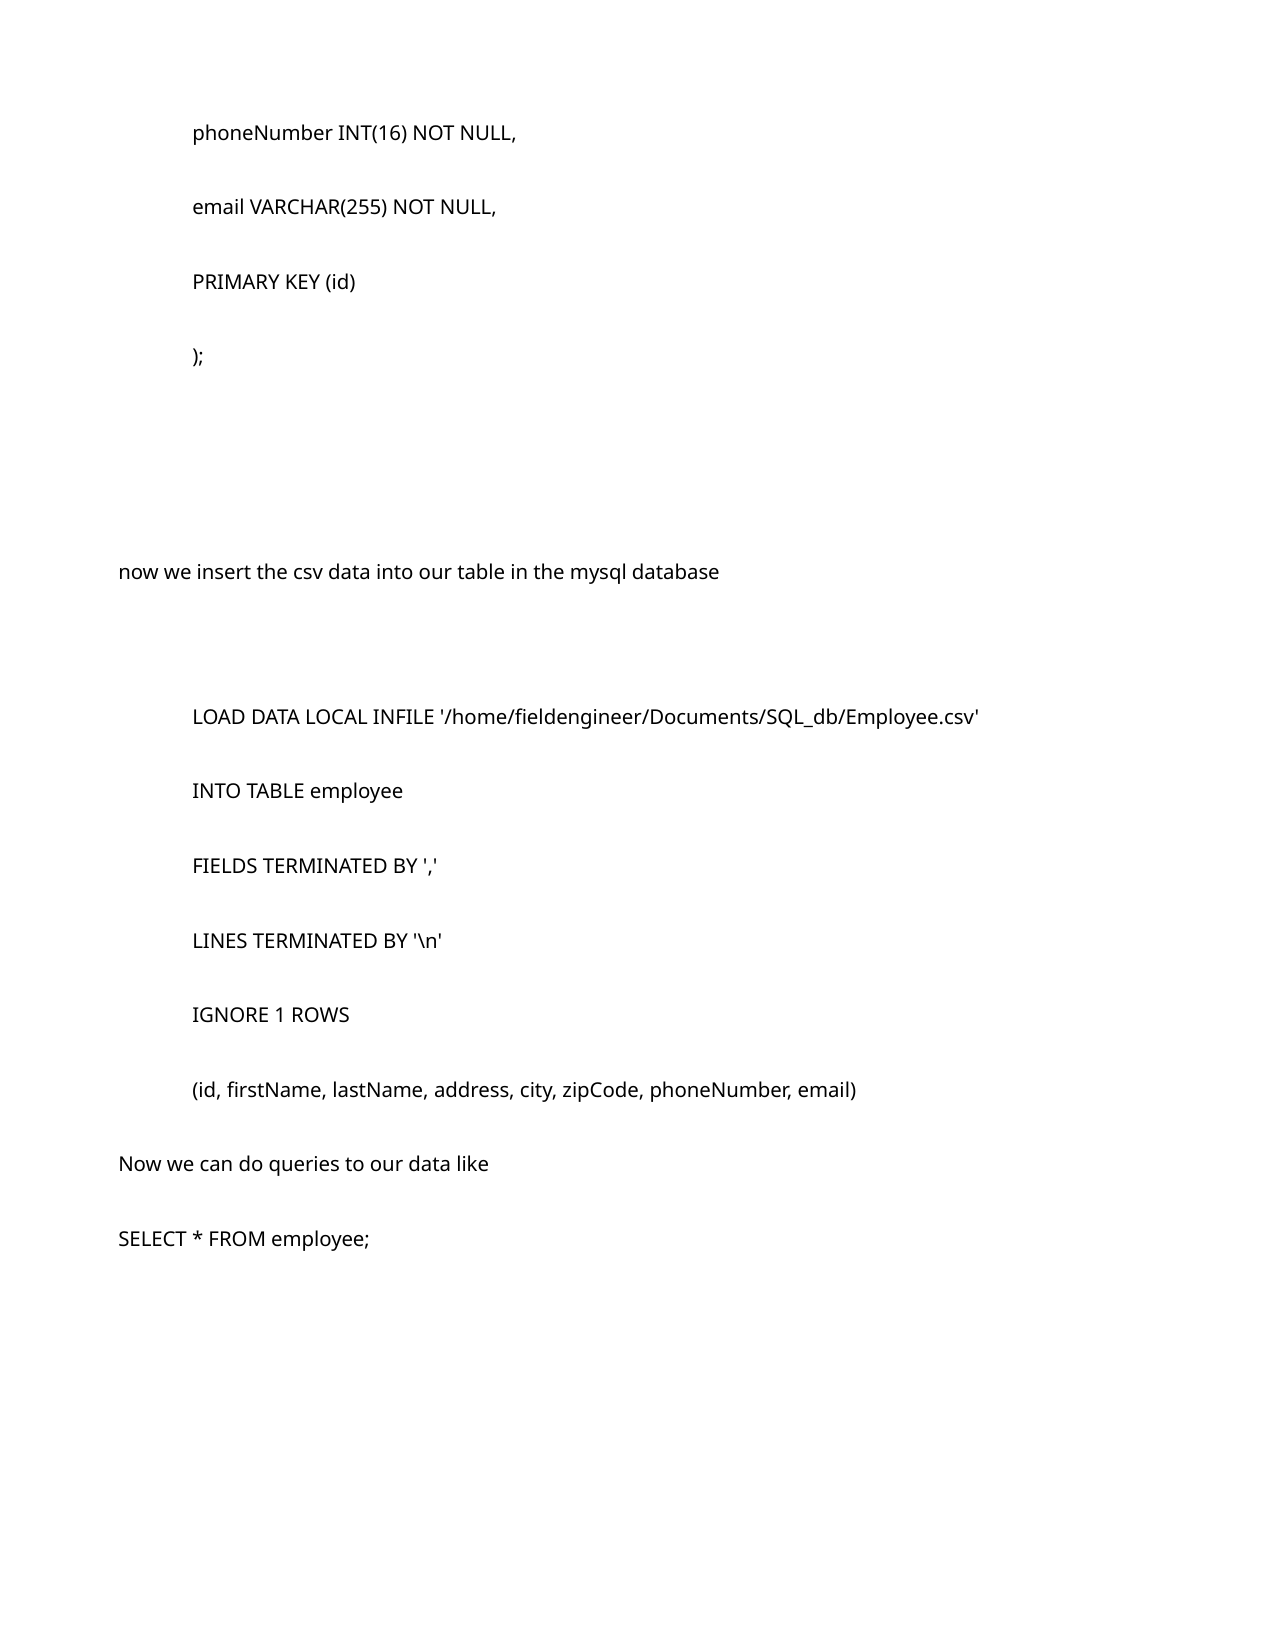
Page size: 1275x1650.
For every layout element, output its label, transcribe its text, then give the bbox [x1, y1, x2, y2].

text SELECT * FROM employee; [118, 1225, 1157, 1252]
text (id, firstName, lastName, address, city, zipCode, phoneNumber, email) [118, 1076, 1157, 1103]
text email VARCHAR(255) NOT NULL, [118, 193, 1157, 220]
text PRIMARY KEY (id) [118, 267, 1157, 295]
text LOAD DATA LOCAL INFILE '/home/fieldengineer/Documents/SQL_db/Employee.csv' [118, 703, 1157, 730]
text phoneNumber INT(16) NOT NULL, [118, 118, 1157, 146]
text Now we can do queries to our data like [118, 1150, 1157, 1178]
text INTO TABLE employee [118, 777, 1157, 805]
text ); [118, 342, 1157, 369]
text now we insert the csv data into our table in the mysql database [118, 557, 1157, 585]
text FIELDS TERMINATED BY ',' [118, 852, 1157, 879]
text IGNORE 1 ROWS [118, 1001, 1157, 1029]
text LINES TERMINATED BY '\n' [118, 926, 1157, 954]
